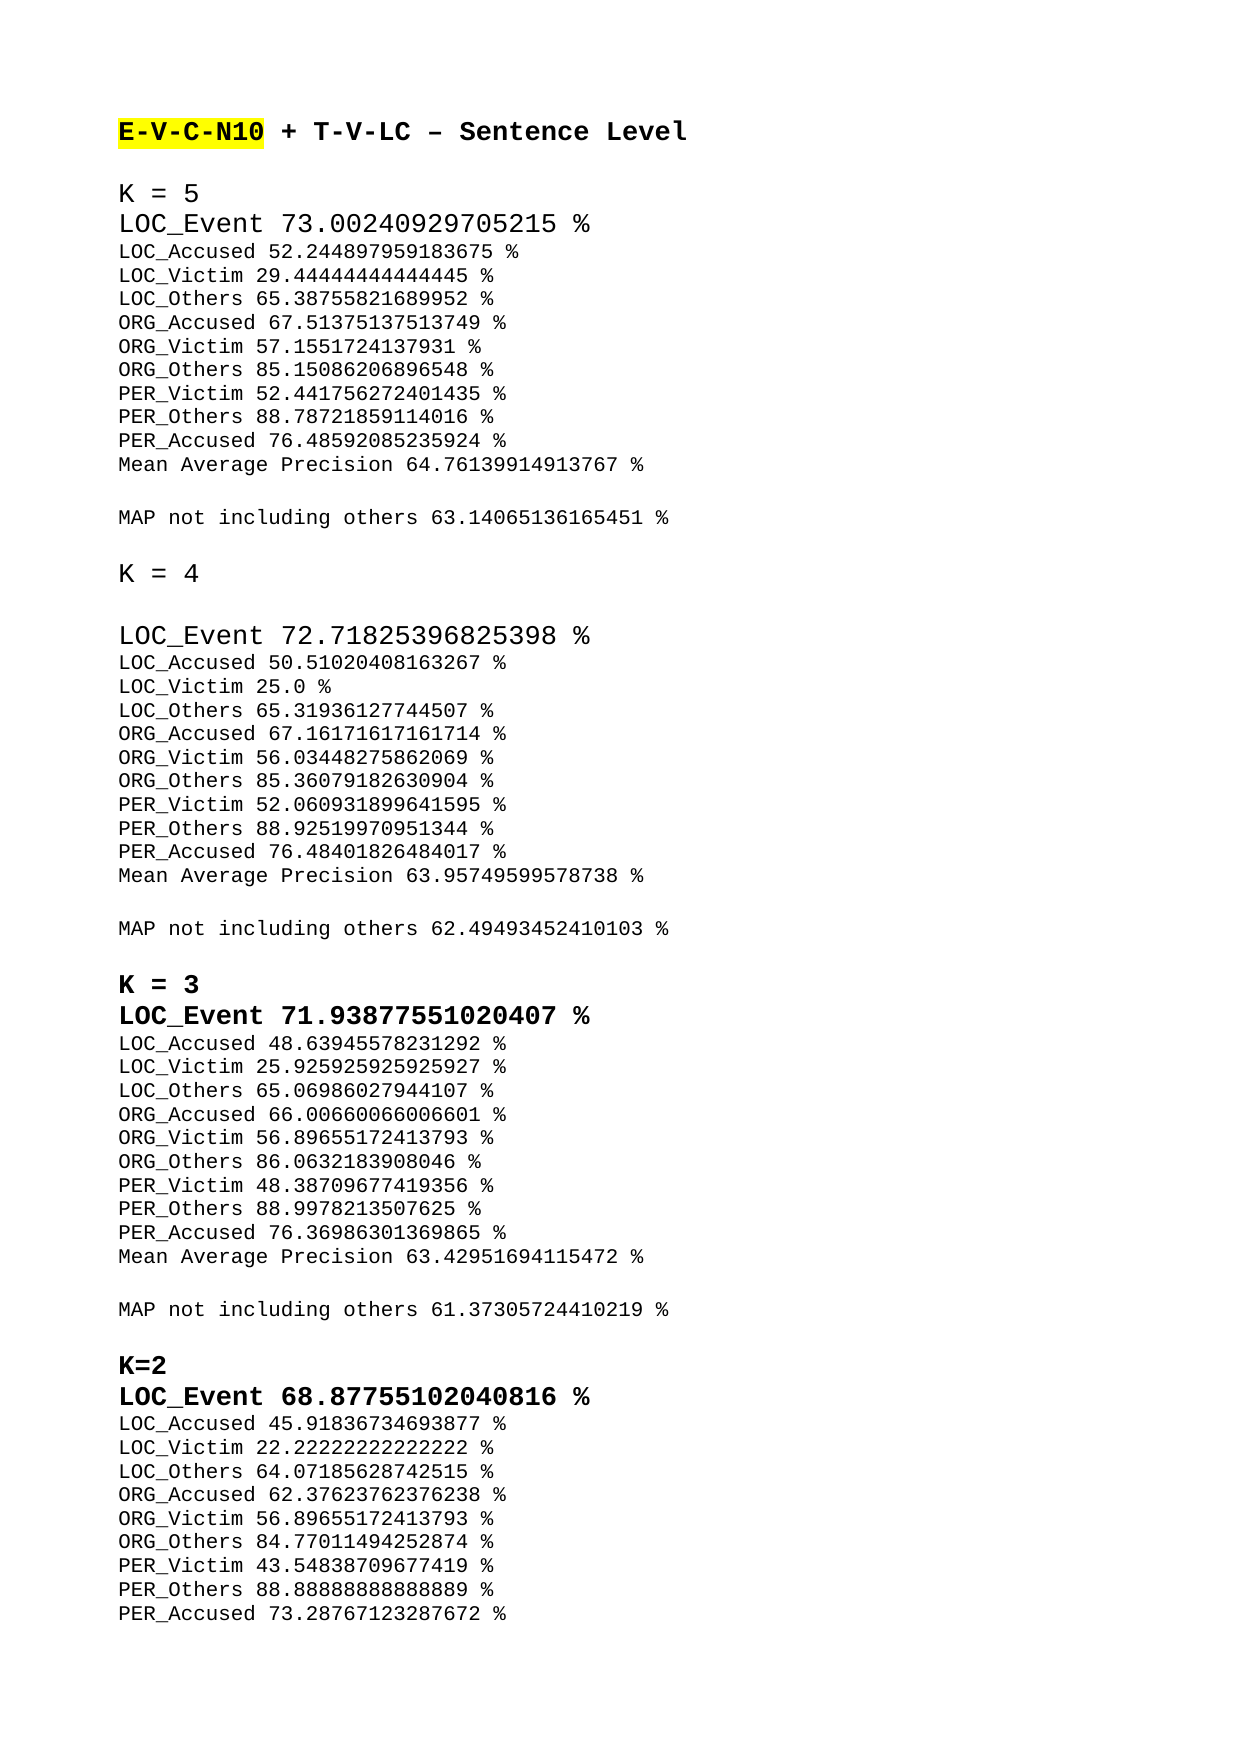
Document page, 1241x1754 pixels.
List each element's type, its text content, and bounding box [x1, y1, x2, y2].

text MAP not including others 63.14065136165451 % [118, 507, 1122, 531]
text PER_Victim 52.060931899641595 % [118, 794, 1122, 818]
text LOC_Victim 25.925925925925927 % [118, 1056, 1122, 1080]
text ORG_Others 85.15086206896548 % [118, 359, 1122, 383]
text ORG_Accused 62.37623762376238 % [118, 1484, 1122, 1508]
text LOC_Others 64.07185628742515 % [118, 1461, 1122, 1484]
text K = 4 [118, 560, 1122, 591]
text ORG_Victim 56.03448275862069 % [118, 747, 1122, 771]
text LOC_Others 65.31936127744507 % [118, 699, 1122, 723]
text LOC_Event 73.00240929705215 % [118, 210, 1122, 241]
text LOC_Accused 48.63945578231292 % [118, 1033, 1122, 1056]
text LOC_Event 68.87755102040816 % [118, 1383, 1122, 1413]
text ORG_Victim 56.89655172413793 % [118, 1127, 1122, 1151]
text PER_Victim 52.441756272401435 % [118, 383, 1122, 407]
text PER_Accused 76.48401826484017 % [118, 841, 1122, 865]
text ORG_Victim 56.89655172413793 % [118, 1508, 1122, 1532]
text PER_Accused 76.36986301369865 % [118, 1222, 1122, 1246]
text LOC_Accused 45.91836734693877 % [118, 1413, 1122, 1437]
text LOC_Event 72.71825396825398 % [118, 622, 1122, 652]
text LOC_Event 71.93877551020407 % [118, 1002, 1122, 1033]
text PER_Accused 73.28767123287672 % [118, 1602, 1122, 1626]
text MAP not including others 62.49493452410103 % [118, 918, 1122, 942]
text E-V-C-N10 + T-V-LC – Sentence Level [118, 118, 1122, 149]
text LOC_Accused 50.51020408163267 % [118, 652, 1122, 676]
text PER_Others 88.88888888888889 % [118, 1579, 1122, 1602]
text LOC_Others 65.06986027944107 % [118, 1080, 1122, 1104]
text ORG_Accused 67.16171617161714 % [118, 723, 1122, 747]
text LOC_Victim 29.44444444444445 % [118, 265, 1122, 288]
text PER_Victim 48.38709677419356 % [118, 1175, 1122, 1198]
text ORG_Others 85.36079182630904 % [118, 771, 1122, 794]
text PER_Others 88.78721859114016 % [118, 407, 1122, 430]
text ORG_Others 84.77011494252874 % [118, 1532, 1122, 1555]
text K = 5 [118, 179, 1122, 210]
text ORG_Accused 66.00660066006601 % [118, 1104, 1122, 1127]
text ORG_Others 86.0632183908046 % [118, 1151, 1122, 1175]
text PER_Others 88.92519970951344 % [118, 818, 1122, 841]
text PER_Accused 76.48592085235924 % [118, 430, 1122, 454]
text K=2 [118, 1352, 1122, 1383]
text PER_Victim 43.54838709677419 % [118, 1555, 1122, 1579]
text PER_Others 88.9978213507625 % [118, 1198, 1122, 1222]
text K = 3 [118, 971, 1122, 1002]
text MAP not including others 61.37305724410219 % [118, 1299, 1122, 1322]
text LOC_Others 65.38755821689952 % [118, 288, 1122, 312]
text ORG_Victim 57.1551724137931 % [118, 336, 1122, 359]
text ORG_Accused 67.51375137513749 % [118, 312, 1122, 336]
text Mean Average Precision 64.76139914913767 % [118, 454, 1122, 477]
text Mean Average Precision 63.42951694115472 % [118, 1246, 1122, 1269]
text LOC_Victim 25.0 % [118, 676, 1122, 699]
text LOC_Victim 22.22222222222222 % [118, 1437, 1122, 1461]
text Mean Average Precision 63.95749599578738 % [118, 865, 1122, 889]
text LOC_Accused 52.244897959183675 % [118, 241, 1122, 265]
